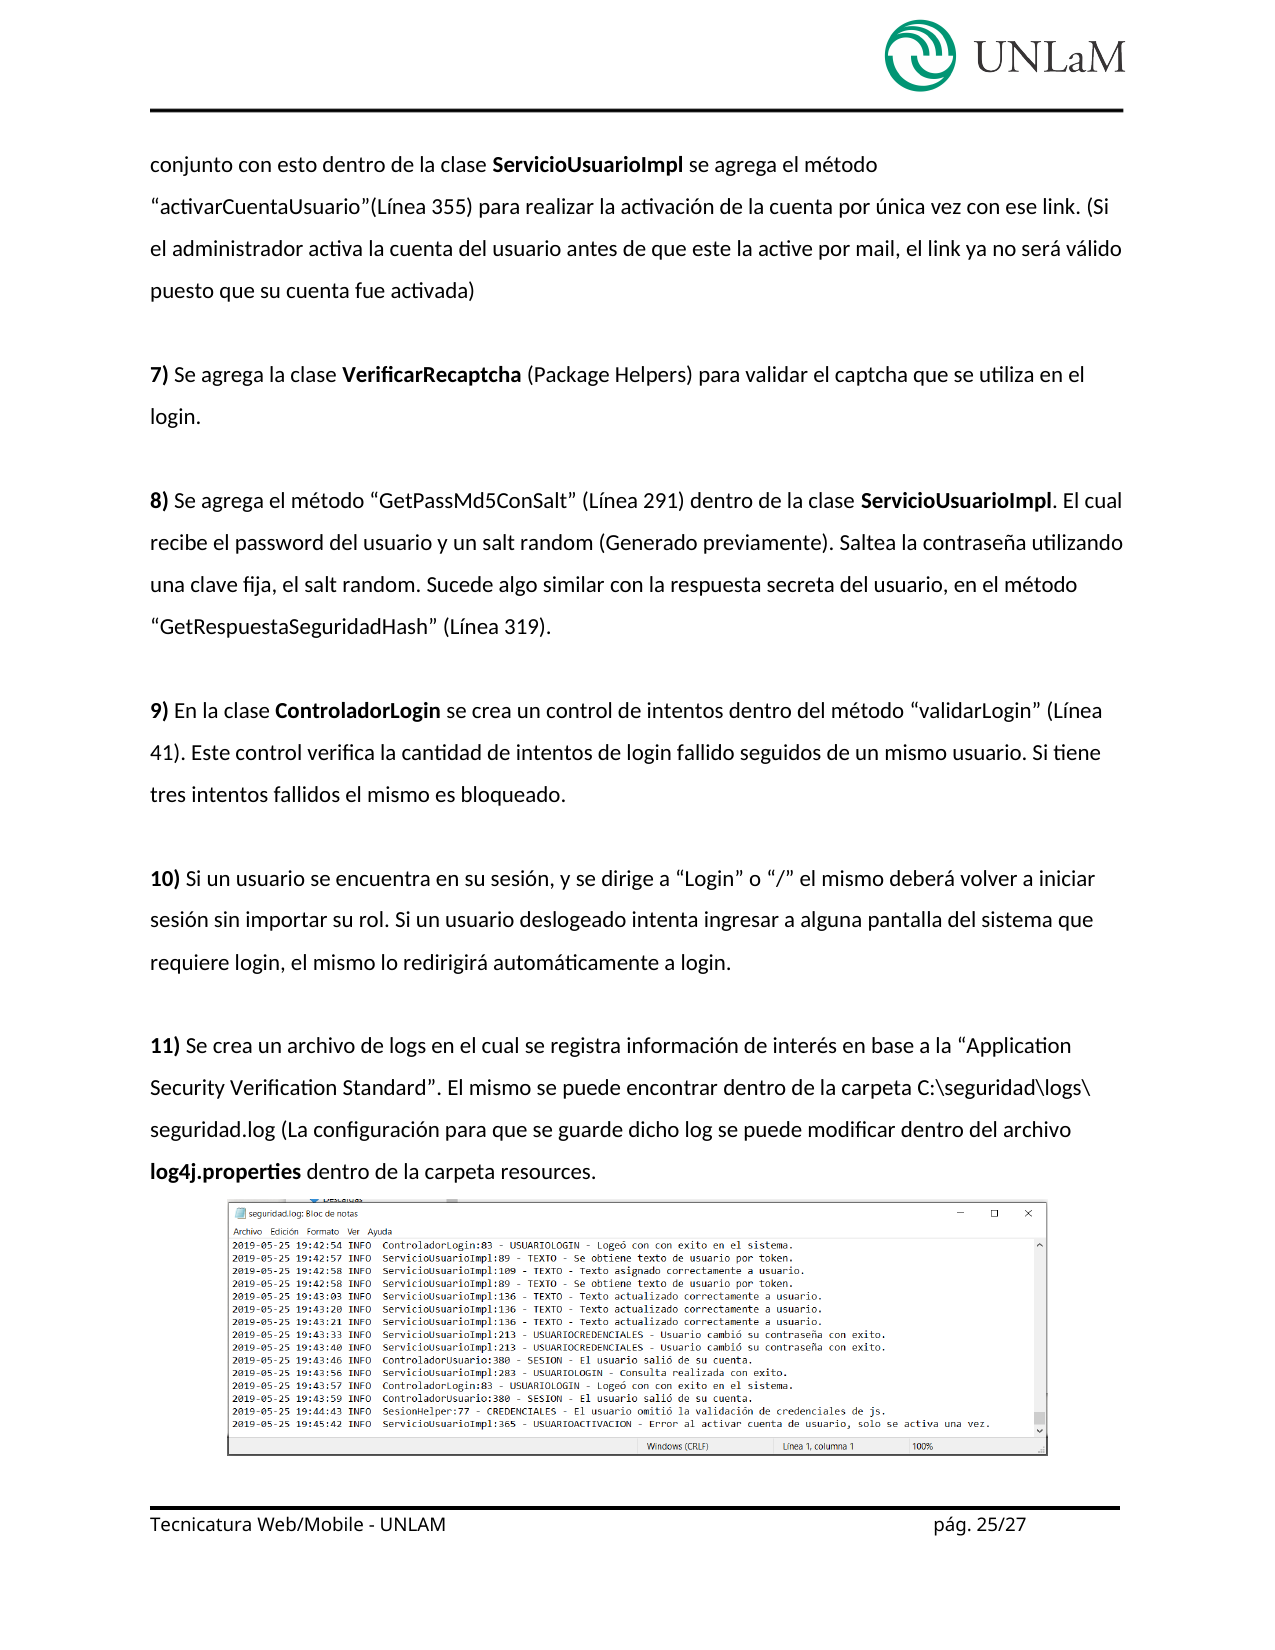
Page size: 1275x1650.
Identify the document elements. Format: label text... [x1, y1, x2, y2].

text 8) Se agrega el método “GetPassMd5ConSalt” (Línea 291) dentro de la clase ServicioUsuarioImpl. El cual recibe el password del usuario y un salt random (Generado previamente). Saltea la contraseña utilizando una clave fija, el salt random. Sucede algo similar con la respuesta secreta del usuario, en el método “GetRespuestaSeguridadHash” (Línea 319). [150, 486, 1125, 640]
text conjunto con esto dentro de la clase ServicioUsuarioImpl se agrega el método “activarCuentaUsuario”(Línea 355) para realizar la activación de la cuenta por única vez con ese link. (Si el administrador activa la cuenta del usuario antes de que este la active por mail, el link ya no será válido puesto que su cuenta fue activada) [150, 150, 1125, 304]
text 9) En la clase ControladorLogin se crea un control de intentos dentro del método “validarLogin” (Línea 41). Este control verifica la cantidad de intentos de login fallido seguidos de un mismo usuario. Si tiene tres intentos fallidos el mismo es bloqueado. [150, 696, 1125, 808]
text 11) Se crea un archivo de logs en el cual se registra información de interés en base a la “Application Security Verification Standard”. El mismo se puede encontrar dentro de la carpeta C:\seguridad\logs\seguridad.log (La configuración para que se guarde dicho log se puede modificar dentro del archivo log4j.properties dentro de la carpeta resources. [150, 1032, 1125, 1186]
text 7) Se agrega la clase VerificarRecaptcha (Package Helpers) para validar el captcha que se utiliza en el login. [150, 360, 1125, 430]
text 10) Si un usuario se encuentra en su sesión, y se dirige a “Login” o “/” el mismo deberá volver a iniciar sesión sin importar su rol. Si un usuario deslogeado intenta ingresar a alguna pantalla del sistema que requiere login, el mismo lo redirigirá automáticamente a login. [150, 864, 1125, 976]
